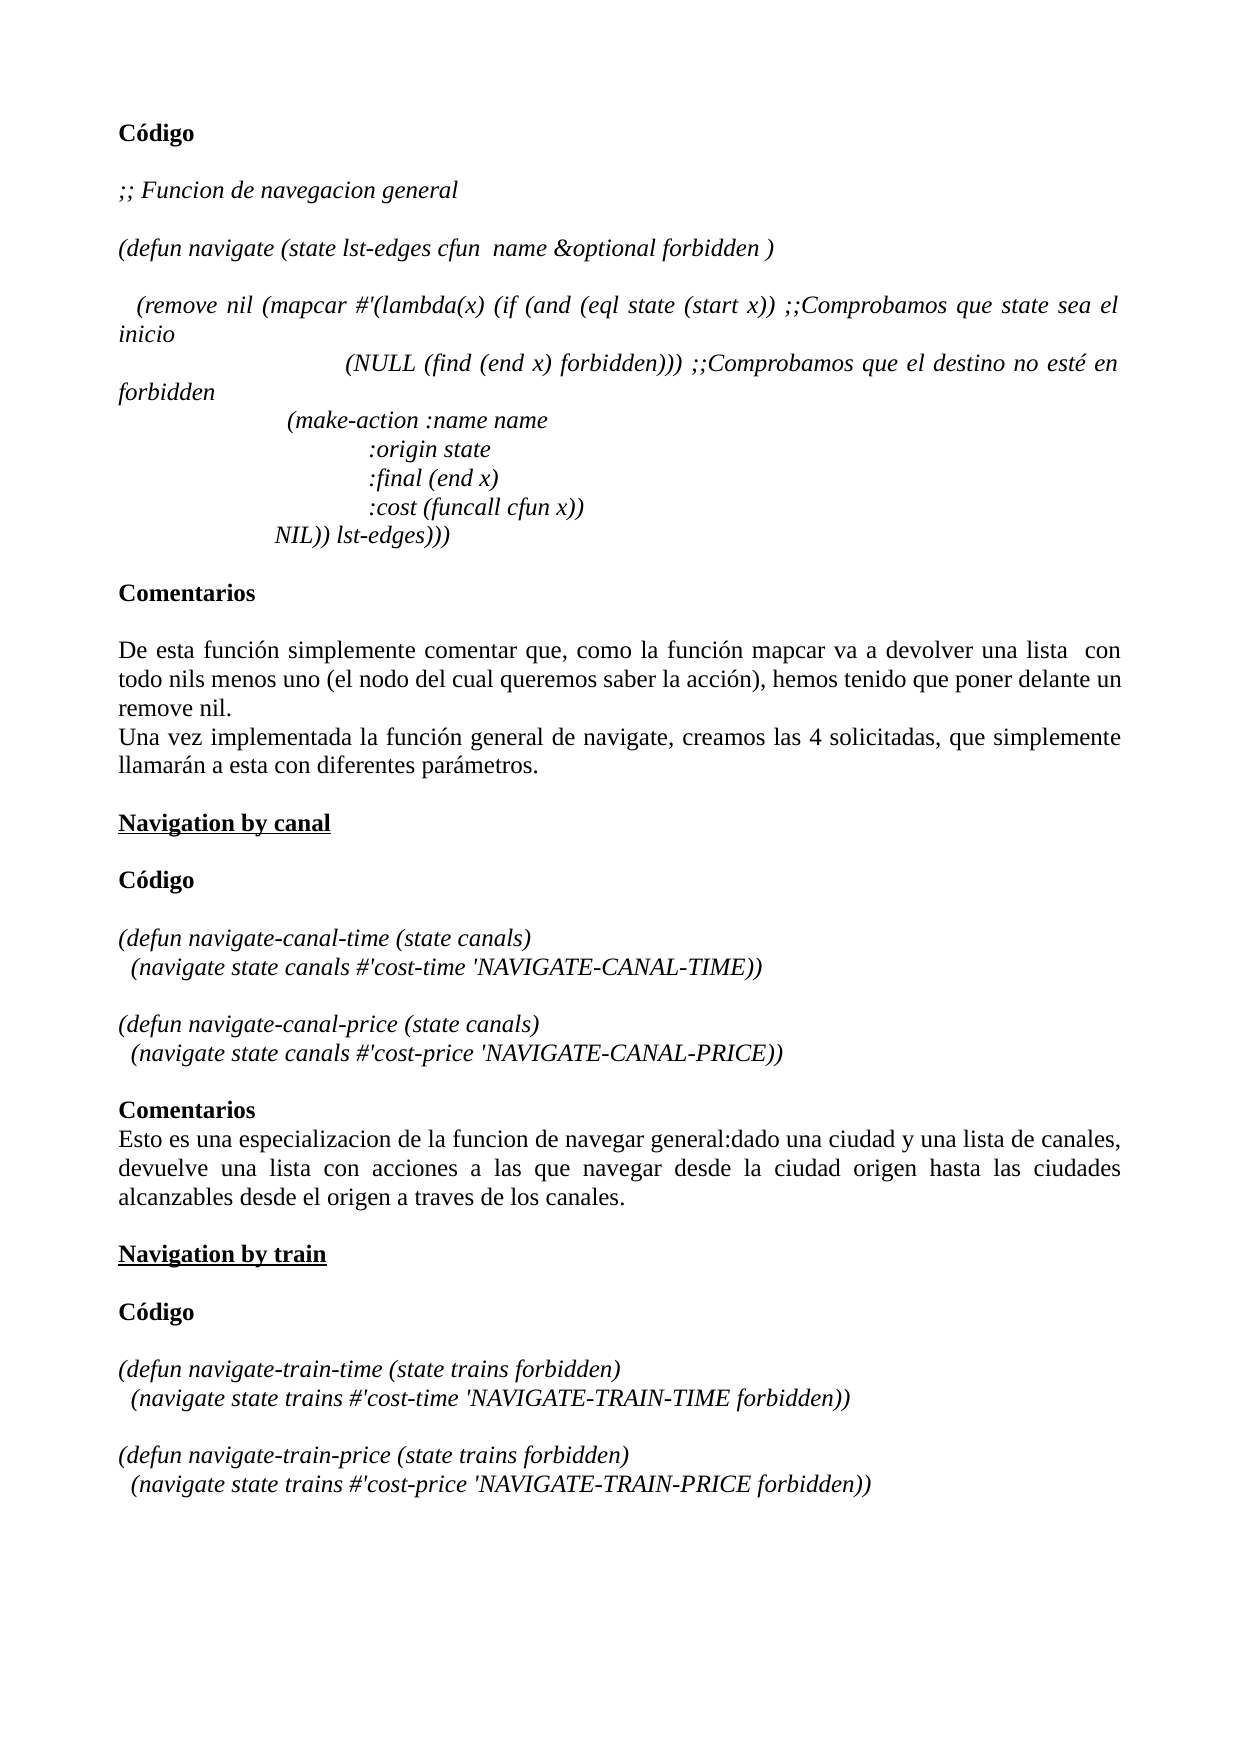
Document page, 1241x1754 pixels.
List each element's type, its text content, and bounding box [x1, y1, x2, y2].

text Navigation by canal [118, 808, 1122, 837]
text De esta función simplemente comentar que, como la función mapcar va a devolver una lista con todo nils menos uno (el nodo del cual queremos saber la acción), hemos tenido que poner delante un remove nil. [118, 636, 1122, 722]
text NIL)) lst-edges))) [118, 521, 1122, 549]
text Esto es una especializacion de la funcion de navegar general:dado una ciudad y una lista de canales, devuelve una lista con acciones a las que navegar desde la ciudad origen hasta las ciudades alcanzables desde el origen a traves de los canales. [118, 1124, 1122, 1211]
text Comentarios [118, 578, 1122, 607]
text Código [118, 1297, 1122, 1326]
text Código [118, 866, 1122, 894]
text Código [118, 118, 1122, 147]
text :origin state [118, 434, 1122, 463]
text :final (end x) [118, 463, 1122, 492]
text Comentarios [118, 1096, 1122, 1124]
text :cost (funcall cfun x)) [118, 492, 1122, 521]
text (navigate state trains #'cost-time 'NAVIGATE-TRAIN-TIME forbidden)) [118, 1383, 1122, 1412]
text (navigate state canals #'cost-price 'NAVIGATE-CANAL-PRICE)) [118, 1038, 1122, 1067]
text (defun navigate-train-price (state trains forbidden) [118, 1441, 1122, 1469]
text ;; Funcion de navegacion general [118, 176, 1122, 204]
text (defun navigate (state lst-edges cfun name &optional forbidden ) [118, 233, 1122, 262]
text (defun navigate-canal-time (state canals) [118, 923, 1122, 952]
text Navigation by train [118, 1239, 1122, 1268]
text (navigate state canals #'cost-time 'NAVIGATE-CANAL-TIME)) [118, 952, 1122, 981]
text Una vez implementada la función general de navigate, creamos las 4 solicitadas, que simplemente llamarán a esta con diferentes parámetros. [118, 722, 1122, 779]
text (defun navigate-canal-price (state canals) [118, 1009, 1122, 1038]
text (NULL (find (end x) forbidden))) ;;Comprobamos que el destino no esté en forbidden [118, 348, 1122, 406]
text (navigate state trains #'cost-price 'NAVIGATE-TRAIN-PRICE forbidden)) [118, 1469, 1122, 1498]
text (defun navigate-train-time (state trains forbidden) [118, 1354, 1122, 1383]
text (remove nil (mapcar #'(lambda(x) (if (and (eql state (start x)) ;;Comprobamos que state sea el inicio [118, 291, 1122, 348]
text (make-action :name name [118, 406, 1122, 434]
